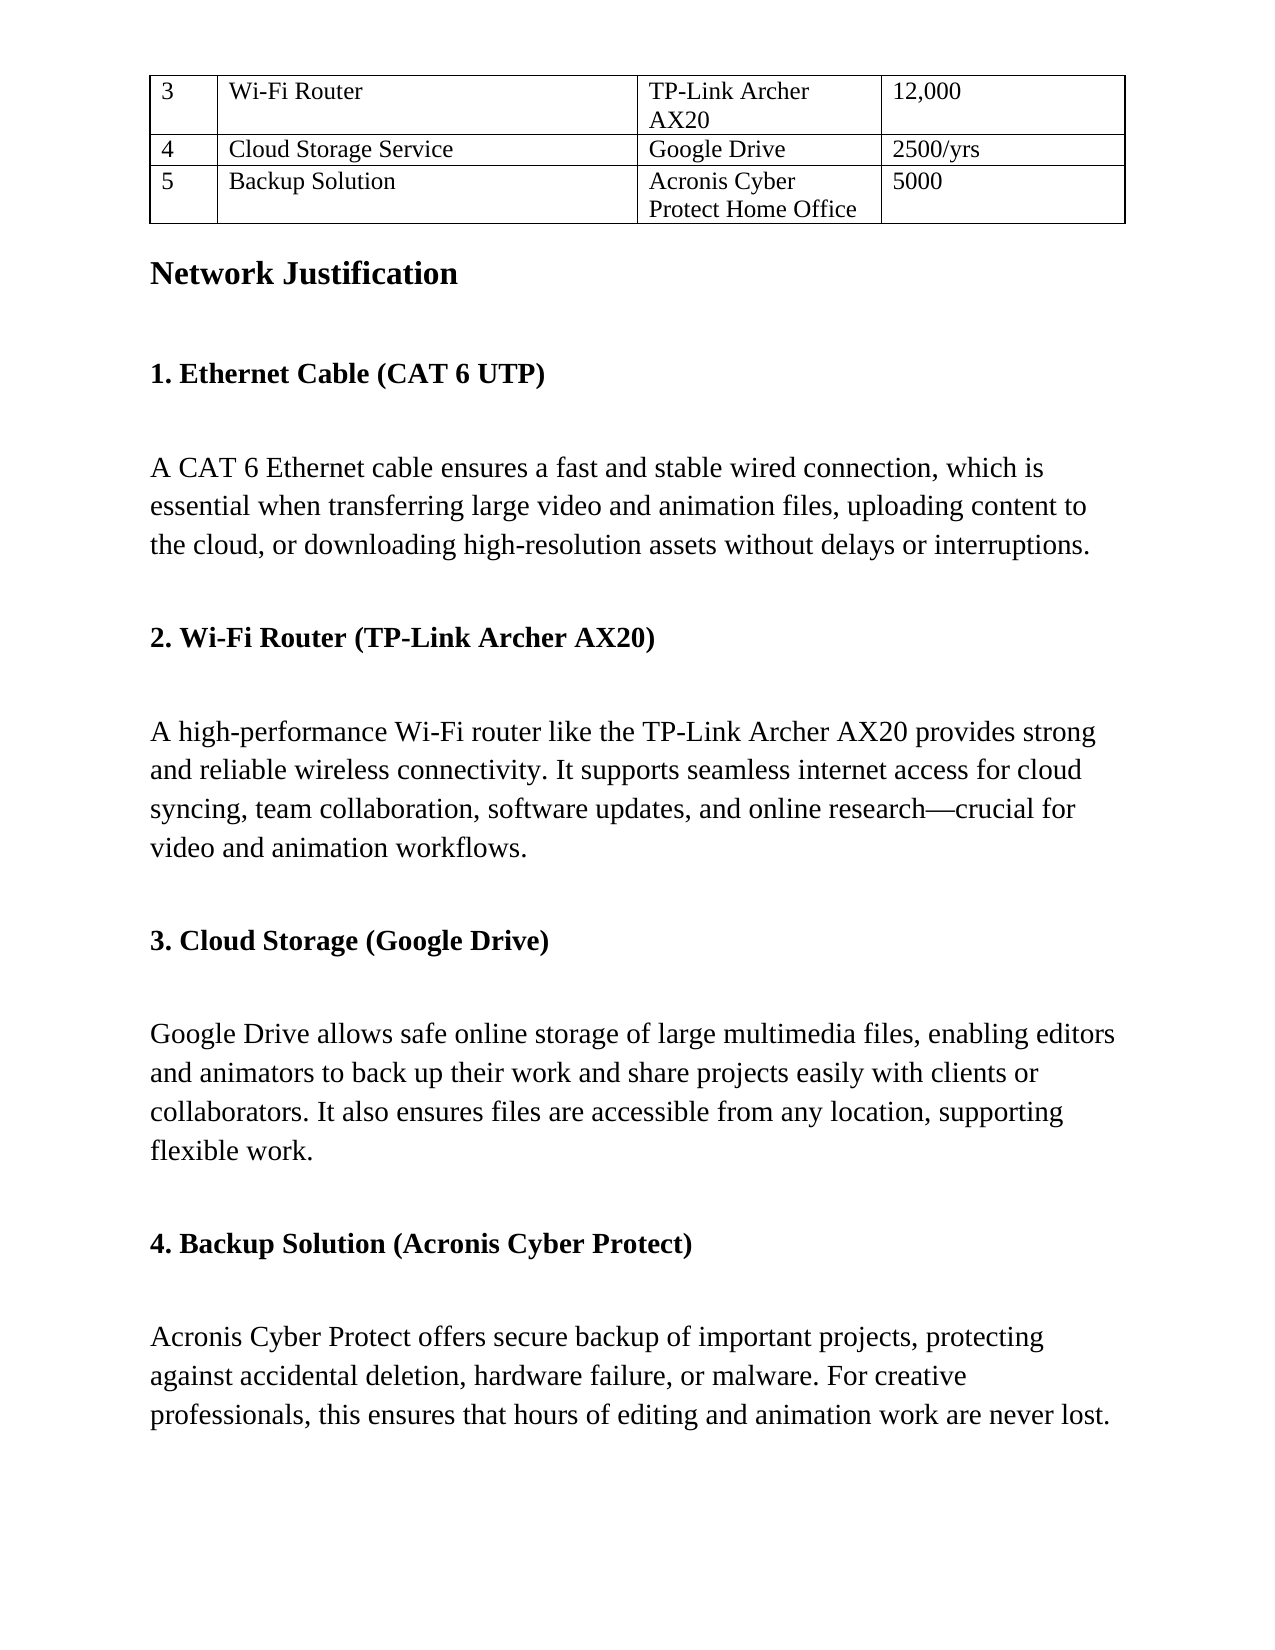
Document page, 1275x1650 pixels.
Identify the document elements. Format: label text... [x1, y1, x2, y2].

table_cell Backup Solution [218, 166, 637, 223]
text Google Drive allows safe online storage of large multimedia files, enabling editors and animators to back up their work and share projects easily with clients or collaborators. It also ensures files are accessible from any location, supporting flexible work. [150, 1016, 1125, 1167]
table_cell 2500/yrs [882, 135, 1124, 165]
text A high-performance Wi-Fi router like the TP-Link Archer AX20 provides strong and reliable wireless connectivity. It supports seamless internet access for cloud syncing, team collaboration, software updates, and online research—crucial for video and animation workflows. [150, 714, 1125, 864]
table_cell Google Drive [638, 135, 881, 165]
table_cell 4 [151, 135, 217, 165]
text Acronis Cyber Protect offers secure backup of important projects, protecting against accidental deletion, hardware failure, or malware. For creative professionals, this ensures that hours of editing and animation work are never lost. [150, 1319, 1125, 1431]
subtitle 4. Backup Solution (Acronis Cyber Protect) [150, 1226, 1125, 1260]
subtitle 1. Ethernet Cable (CAT 6 UTP) [150, 357, 1125, 390]
table_cell 5 [151, 166, 217, 223]
table_cell Wi-Fi Router [218, 76, 637, 133]
table_cell TP-Link Archer AX20 [638, 76, 881, 133]
table_cell 12,000 [882, 76, 1124, 133]
table_cell Cloud Storage Service [218, 135, 637, 165]
table_cell Acronis Cyber Protect Home Office [638, 166, 881, 223]
subtitle 3. Cloud Storage (Google Drive) [150, 923, 1125, 957]
table_cell 5000 [882, 166, 1124, 223]
text A CAT 6 Ethernet cable ensures a fast and stable wired connection, which is essential when transferring large video and animation files, uploading content to the cloud, or downloading high-resolution assets without delays or interruptions. [150, 450, 1125, 561]
subtitle 2. Wi-Fi Router (TP-Link Archer AX20) [150, 621, 1125, 654]
subtitle Network Justification [150, 254, 1125, 292]
table_cell 3 [151, 76, 217, 133]
